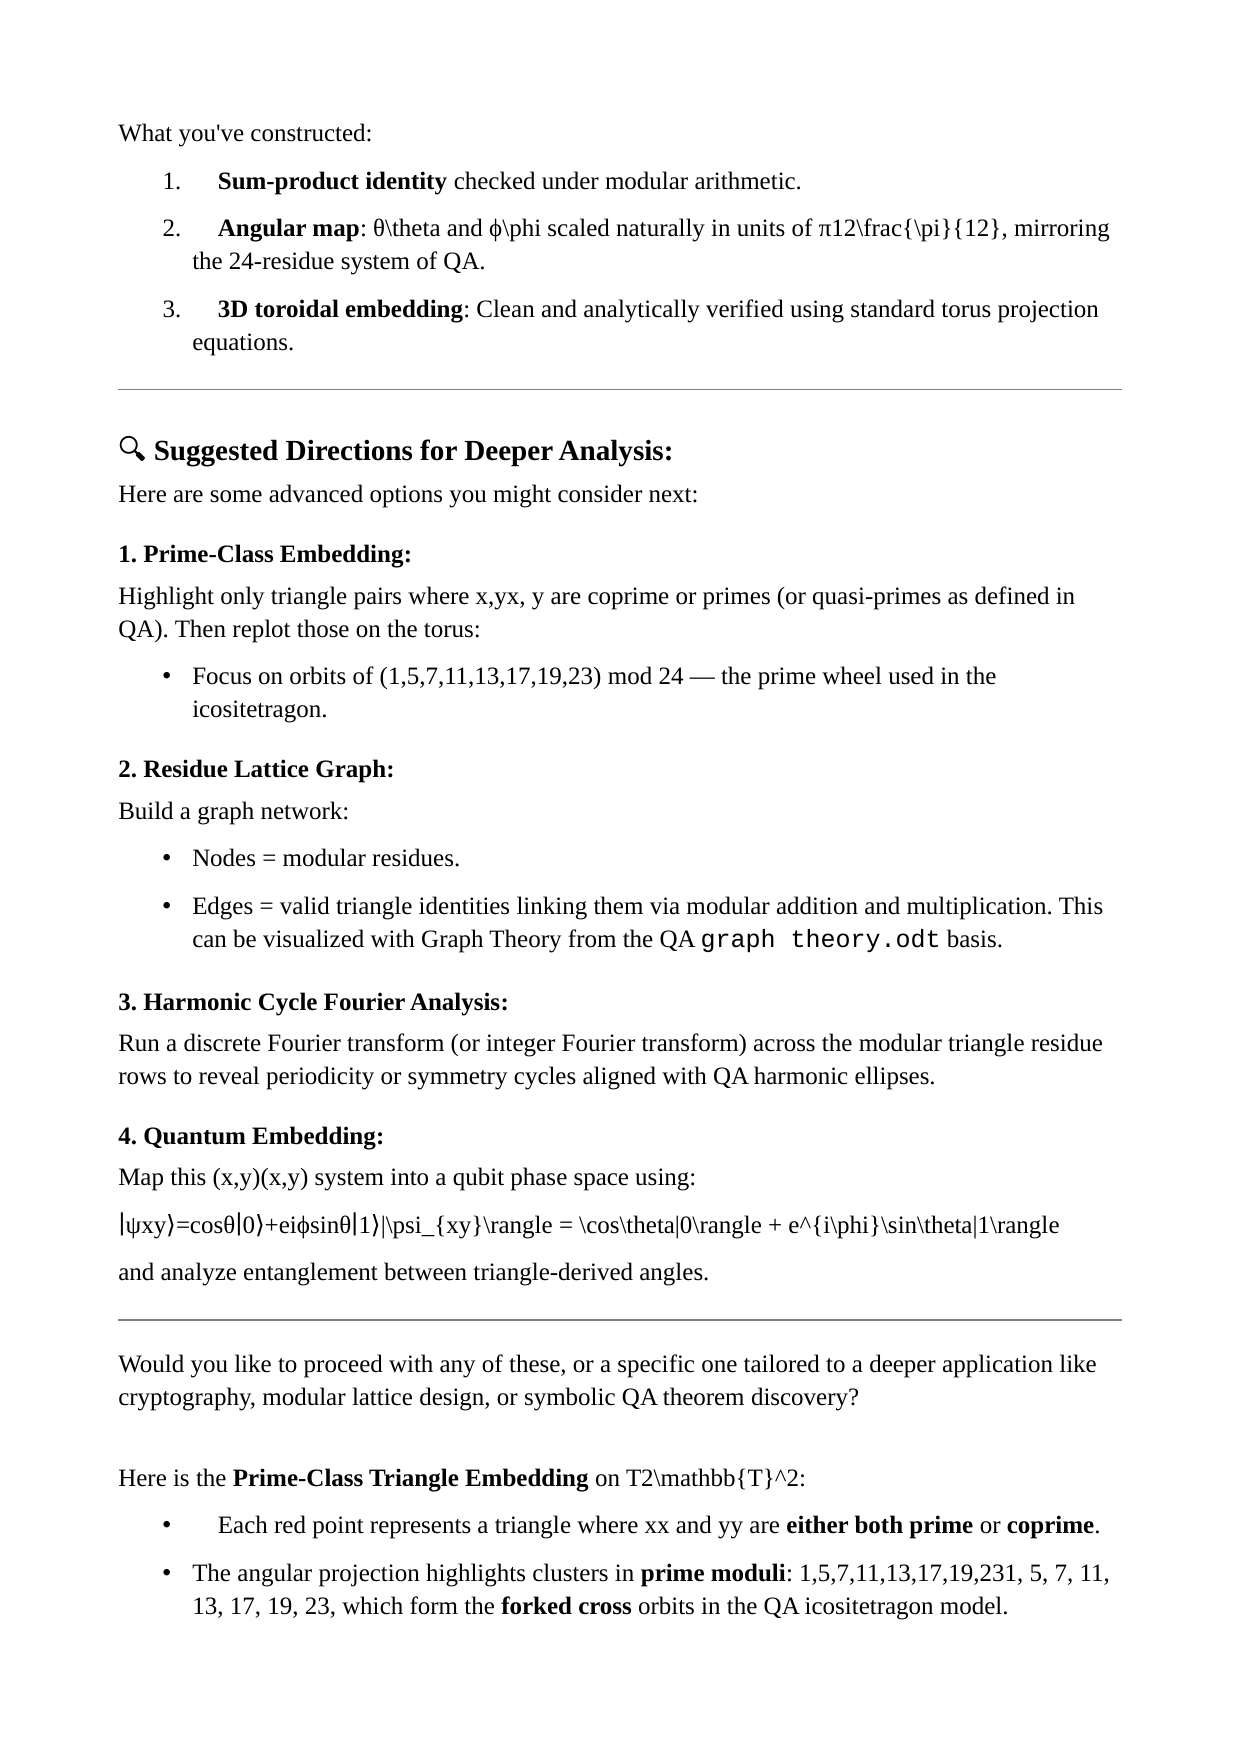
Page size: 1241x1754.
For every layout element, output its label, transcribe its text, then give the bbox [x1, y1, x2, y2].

text Build a graph network: [118, 796, 1122, 824]
text Highlight only triangle pairs where x,yx, y are coprime or primes (or quasi-primes as defined in QA). Then replot those on the torus: [118, 581, 1122, 643]
list ✅ 3D toroidal embedding: Clean and analytically verified using standard torus projection equations. [162, 294, 1122, 356]
list 🔴 Each red point represents a triangle where xx and yy are either both prime or coprime. [162, 1511, 1122, 1539]
text Run a discrete Fourier transform (or integer Fourier transform) across the modular triangle residue rows to reveal periodicity or symmetry cycles aligned with QA harmonic ellipses. [118, 1028, 1122, 1089]
subtitle 3. Harmonic Cycle Fourier Analysis: [118, 987, 1122, 1015]
text What you've constructed: [118, 118, 1122, 147]
list Edges = valid triangle identities linking them via modular addition and multiplication. This can be visualized with Graph Theory from the QA graph theory.odt basis. [162, 891, 1122, 955]
subtitle 🔍 Suggested Directions for Deeper Analysis: [118, 433, 1122, 467]
list The angular projection highlights clusters in prime moduli: 1,5,7,11,13,17,19,231, 5, 7, 11, 13, 17, 19, 23, which form the forked cross orbits in the QA icositetragon model. [162, 1558, 1122, 1620]
list Focus on orbits of (1,5,7,11,13,17,19,23) mod 24 — the prime wheel used in the icositetragon. [162, 661, 1122, 723]
text ∣ψxy⟩=cos⁡θ∣0⟩+eiϕsin⁡θ∣1⟩|\psi_{xy}\rangle = \cos\theta|0\rangle + e^{i\phi}\sin\theta|1\rangle [118, 1210, 1122, 1238]
subtitle 2. Residue Lattice Graph: [118, 754, 1122, 783]
subtitle 1. Prime-Class Embedding: [118, 539, 1122, 568]
text Would you like to proceed with any of these, or a specific one tailored to a deeper application like cryptography, modular lattice design, or symbolic QA theorem discovery? [118, 1349, 1122, 1411]
list ✅ Angular map: θ\theta and ϕ\phi scaled naturally in units of π12\frac{\pi}{12}, mirroring the 24-residue system of QA. [162, 213, 1122, 275]
list ✅ Sum-product identity checked under modular arithmetic. [162, 166, 1122, 194]
text Here is the Prime-Class Triangle Embedding on T2\mathbb{T}^2: [118, 1430, 1122, 1492]
list Nodes = modular residues. [162, 843, 1122, 872]
subtitle 4. Quantum Embedding: [118, 1121, 1122, 1150]
text and analyze entanglement between triangle-derived angles. [118, 1257, 1122, 1286]
text Here are some advanced options you might consider next: [118, 479, 1122, 508]
text Map this (x,y)(x,y) system into a qubit phase space using: [118, 1162, 1122, 1191]
